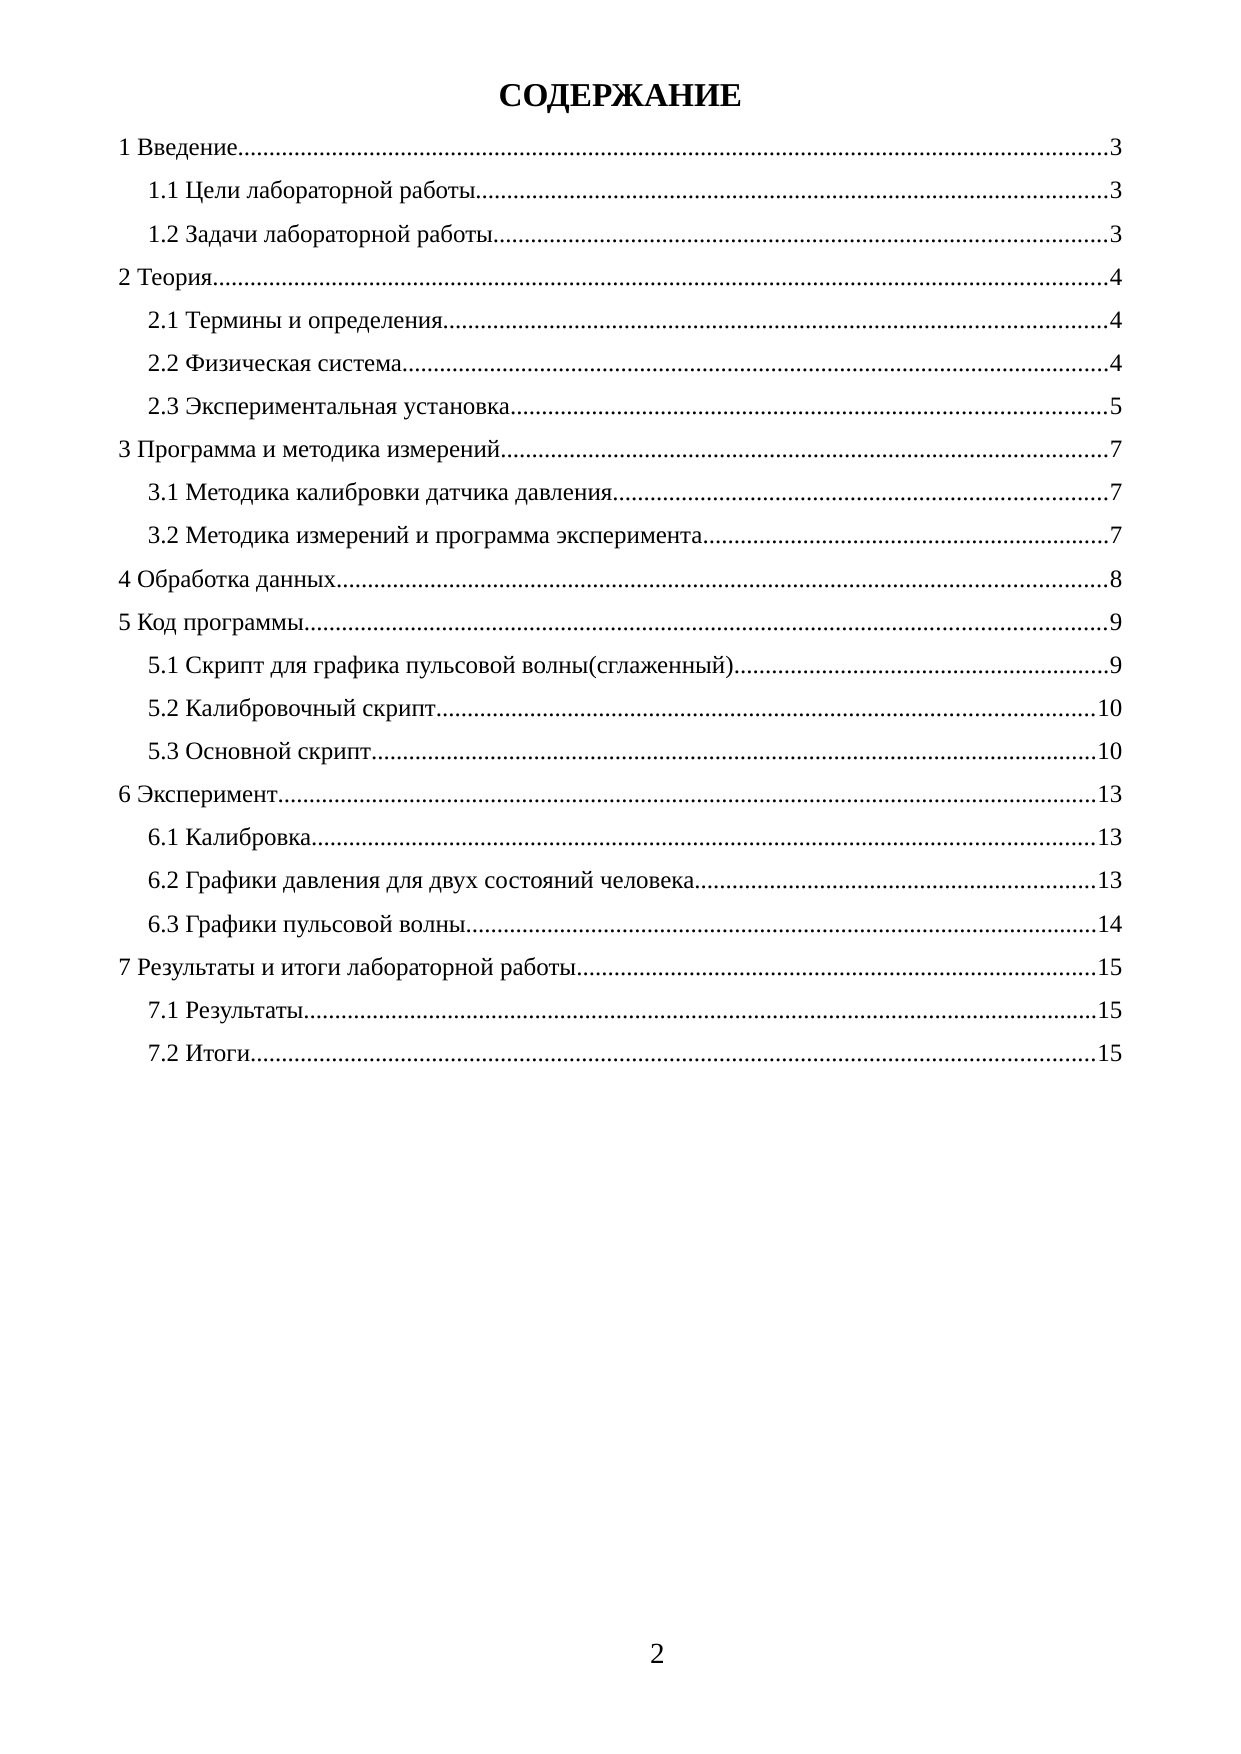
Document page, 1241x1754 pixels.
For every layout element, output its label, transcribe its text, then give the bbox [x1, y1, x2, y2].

subtitle Содержание [118, 75, 1122, 113]
text 2.1 Термины и определения 4 [148, 305, 1122, 334]
text 7.2 Итоги 15 [148, 1038, 1122, 1067]
text 5.1 Скрипт для графика пульсовой волны(сглаженный) 9 [148, 650, 1122, 679]
text 1.1 Цели лабораторной работы 3 [148, 176, 1122, 204]
text 5 Код программы 9 [118, 607, 1122, 636]
text 2.2 Физическая система 4 [148, 348, 1122, 377]
text 7 Результаты и итоги лабораторной работы 15 [118, 952, 1122, 981]
text 4 Обработка данных 8 [118, 564, 1122, 592]
text 6.1 Калибровка 13 [148, 822, 1122, 851]
text 5.3 Основной скрипт 10 [148, 736, 1122, 765]
text 7.1 Результаты 15 [148, 995, 1122, 1024]
text 2 Теория 4 [118, 262, 1122, 291]
text 1 Введение 3 [118, 132, 1122, 161]
text 3.1 Методика калибровки датчика давления 7 [148, 477, 1122, 506]
text 1.2 Задачи лабораторной работы 3 [148, 219, 1122, 247]
text 6.2 Графики давления для двух состояний человека 13 [148, 866, 1122, 894]
text 3.2 Методика измерений и программа эксперимента 7 [148, 521, 1122, 549]
text 3 Программа и методика измерений 7 [118, 434, 1122, 463]
text 2.3 Экспериментальная установка 5 [148, 391, 1122, 420]
text 6.3 Графики пульсовой волны 14 [148, 909, 1122, 937]
text 6 Эксперимент 13 [118, 779, 1122, 808]
text 5.2 Калибровочный скрипт 10 [148, 693, 1122, 722]
